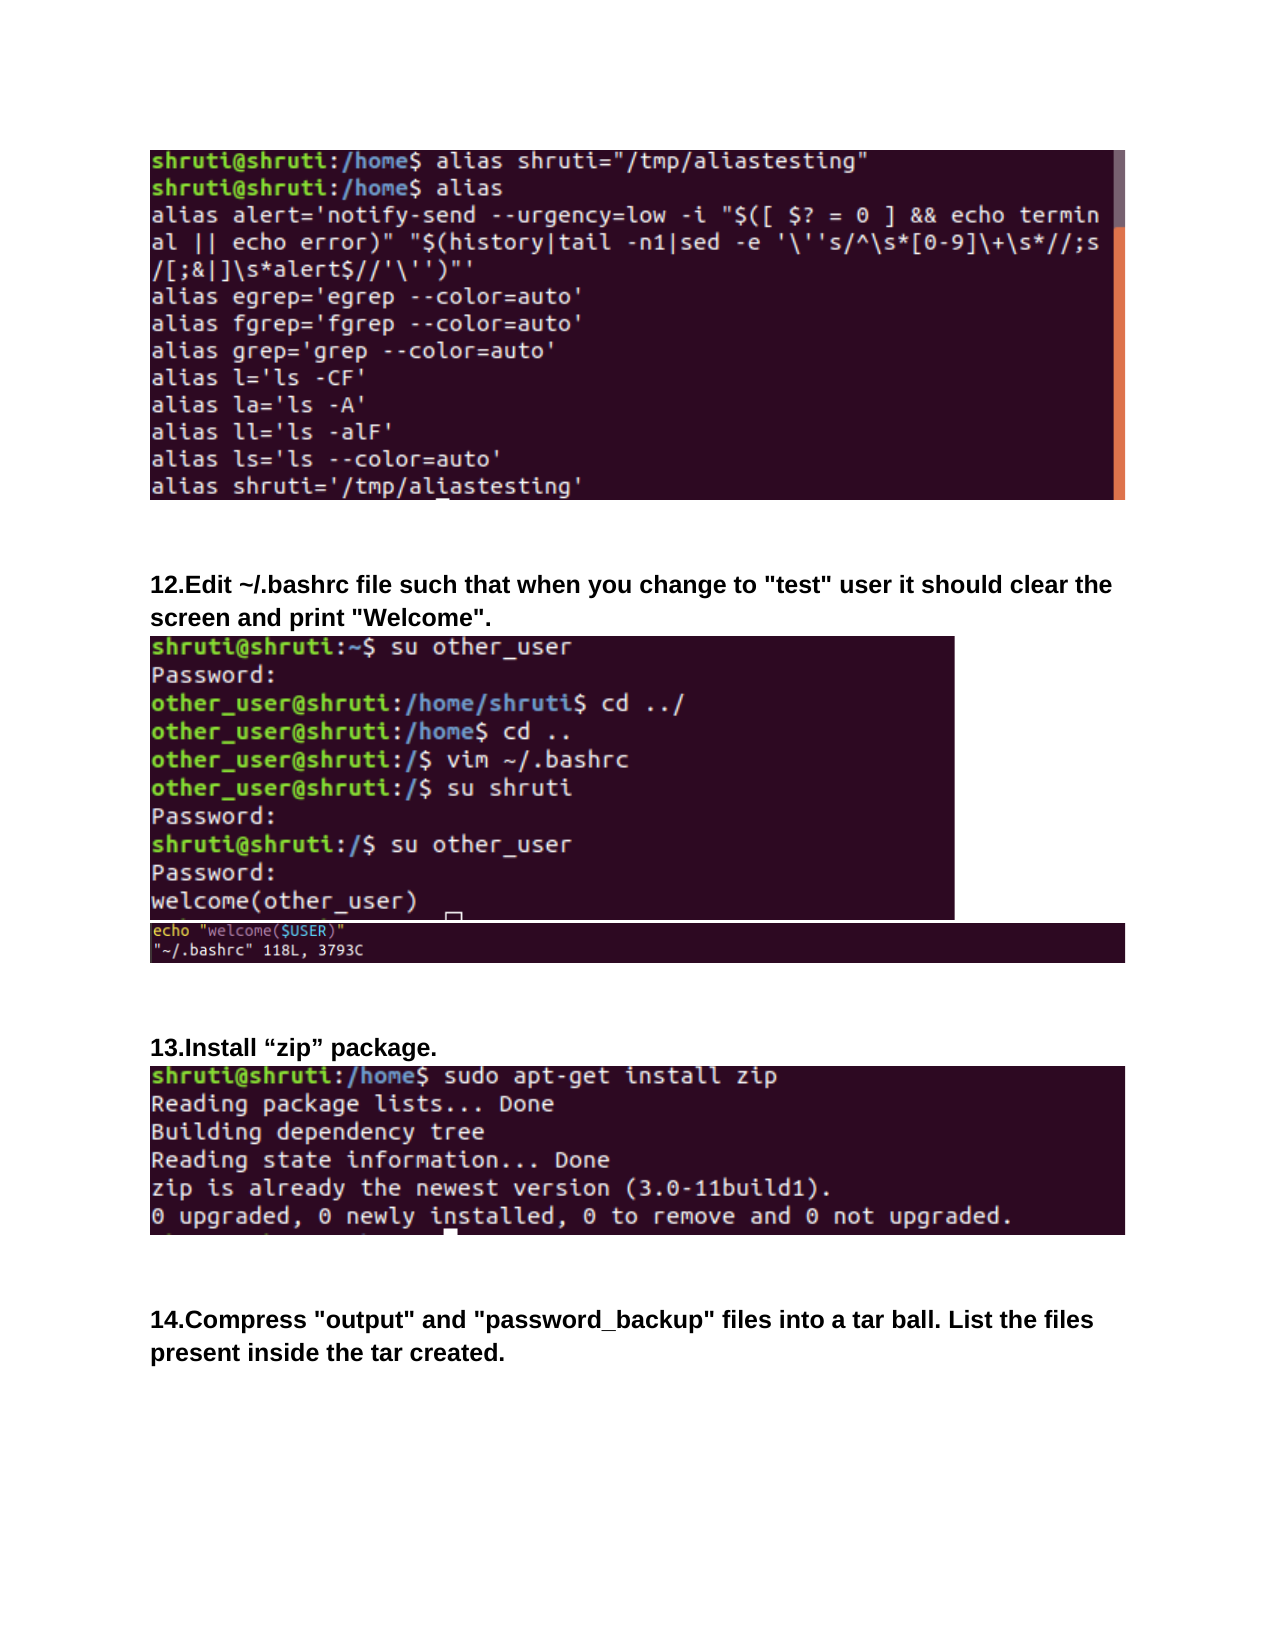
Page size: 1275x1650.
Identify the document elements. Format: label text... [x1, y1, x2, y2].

picture [150, 636, 955, 920]
text 14.Compress "output" and "password_backup" files into a tar ball. List the files present inside the tar created. [150, 1272, 1125, 1367]
picture [150, 1066, 1125, 1235]
text 12.Edit ~/.bashrc file such that when you change to "test" user it should clear the screen and print "Welcome". [150, 537, 1125, 632]
text 13.Install “zip” package. [150, 1000, 1125, 1062]
picture [150, 923, 1125, 963]
picture [150, 150, 1125, 500]
